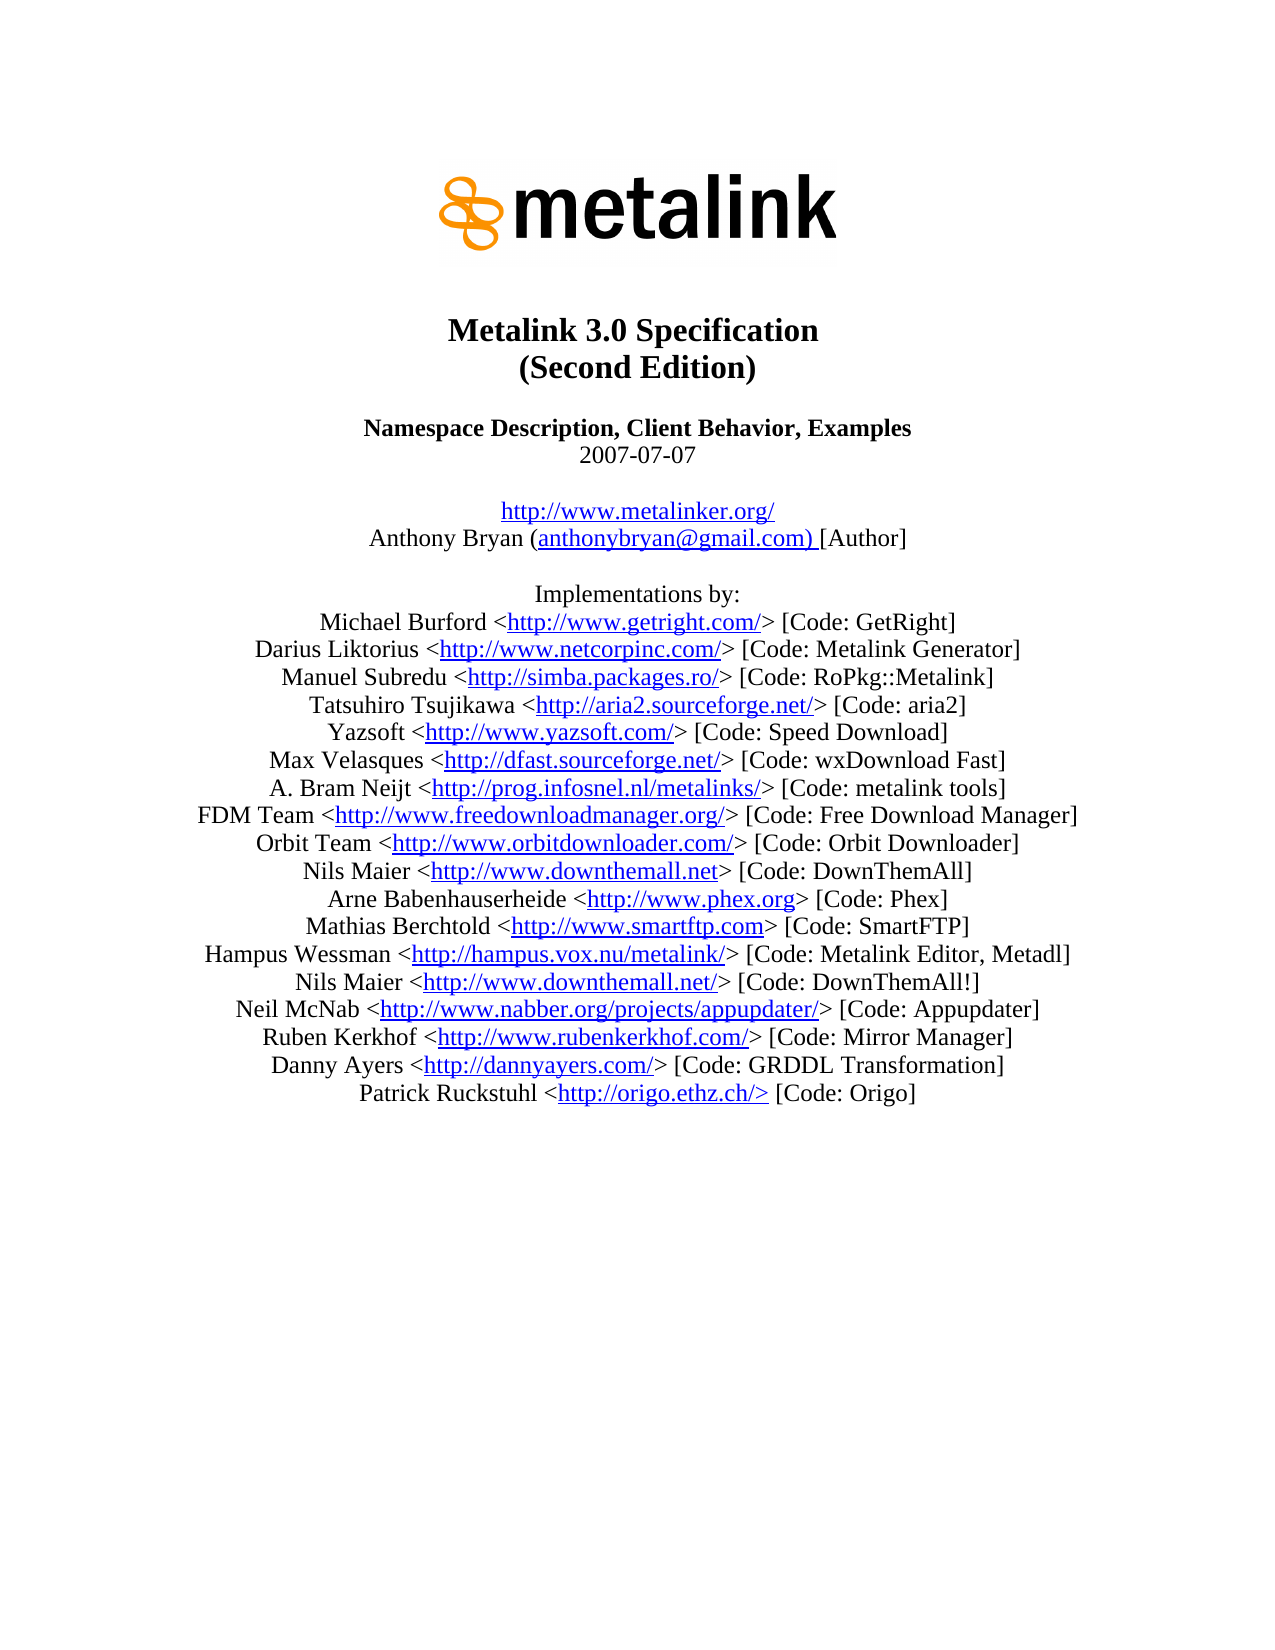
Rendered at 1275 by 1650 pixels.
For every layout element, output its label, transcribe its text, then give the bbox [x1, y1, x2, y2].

text Danny Ayers <http://dannyayers.com/> [Code: GRDDL Transformation] [187, 1051, 1087, 1079]
text Metalink 3.0 Specification [187, 312, 1087, 349]
text Ruben Kerkhof <http://www.rubenkerkhof.com/> [Code: Mirror Manager] [187, 1023, 1087, 1051]
text A. Bram Neijt <http://prog.infosnel.nl/metalinks/> [Code: metalink tools] [187, 774, 1087, 802]
text Implementations by: [187, 580, 1087, 608]
text Max Velasques <http://dfast.sourceforge.net/> [Code: wxDownload Fast] [187, 746, 1087, 774]
text Michael Burford <http://www.getright.com/> [Code: GetRight] [187, 608, 1087, 635]
text Tatsuhiro Tsujikawa <http://aria2.sourceforge.net/> [Code: aria2] [187, 691, 1087, 718]
text Orbit Team <http://www.orbitdownloader.com/> [Code: Orbit Downloader] [187, 829, 1087, 857]
text Arne Babenhauserheide <http://www.phex.org> [Code: Phex] [187, 885, 1087, 912]
text Namespace Description, Client Behavior, Examples [187, 414, 1087, 441]
text Hampus Wessman <http://hampus.vox.nu/metalink/> [Code: Metalink Editor, Metadl] [187, 940, 1087, 968]
text Patrick Ruckstuhl <http://origo.ethz.ch/> [Code: Origo] [187, 1079, 1087, 1106]
picture [439, 159, 837, 267]
text (Second Edition) [187, 349, 1087, 386]
text FDM Team <http://www.freedownloadmanager.org/> [Code: Free Download Manager] [187, 802, 1087, 829]
text 2007-07-07 [187, 441, 1087, 469]
text Nils Maier <http://www.downthemall.net> [Code: DownThemAll] [187, 857, 1087, 885]
text Anthony Bryan (anthonybryan@gmail.com) [Author] [187, 524, 1087, 552]
text Darius Liktorius <http://www.netcorpinc.com/> [Code: Metalink Generator] [187, 635, 1087, 663]
text Neil McNab <http://www.nabber.org/projects/appupdater/> [Code: Appupdater] [187, 996, 1087, 1023]
text Manuel Subredu <http://simba.packages.ro/> [Code: RoPkg::Metalink] [187, 663, 1087, 691]
text Nils Maier <http://www.downthemall.net/> [Code: DownThemAll!] [187, 968, 1087, 996]
text http://www.metalinker.org/ [187, 497, 1087, 524]
text Mathias Berchtold <http://www.smartftp.com> [Code: SmartFTP] [187, 912, 1087, 940]
text Yazsoft <http://www.yazsoft.com/> [Code: Speed Download] [187, 718, 1087, 746]
